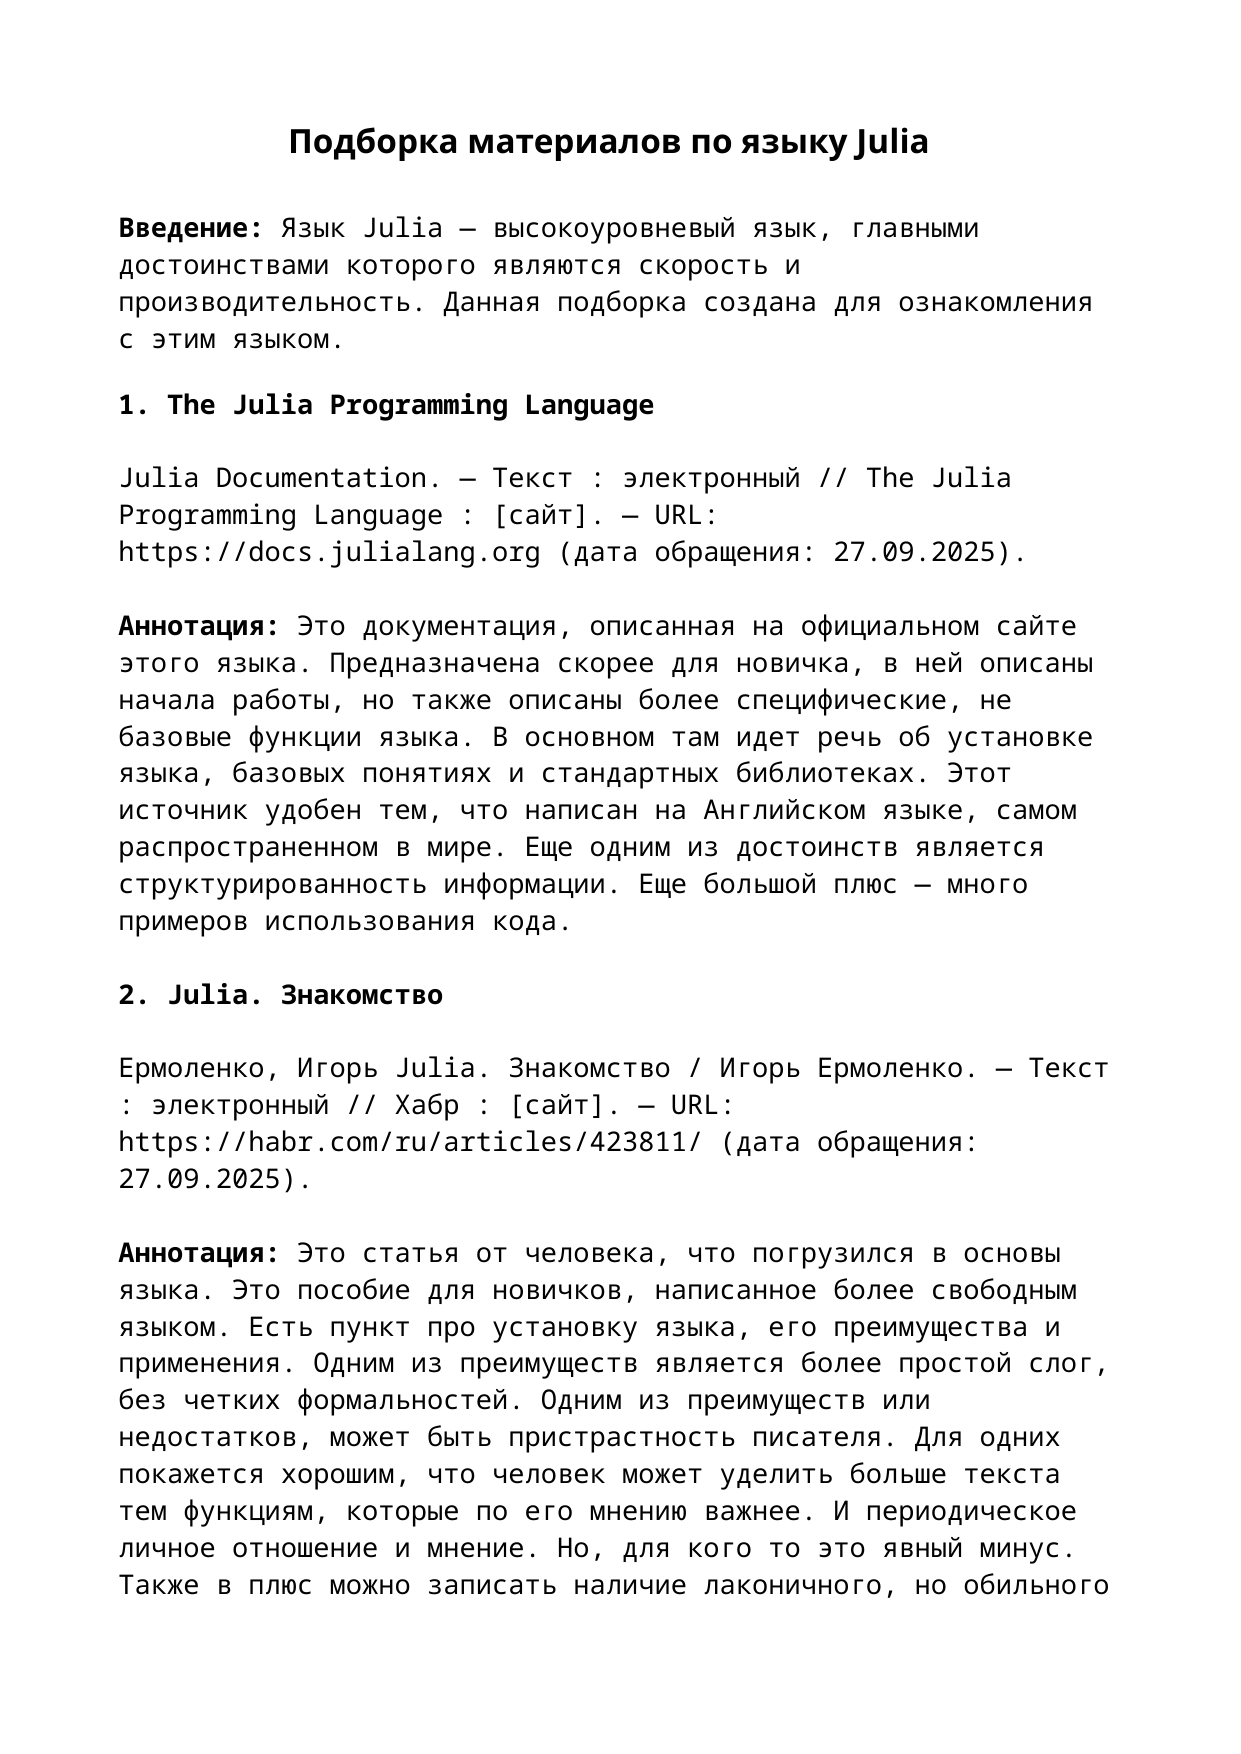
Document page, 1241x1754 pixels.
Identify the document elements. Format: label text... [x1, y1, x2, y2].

text Аннотация: Это статья от человека, что погрузился в основы языка. Это пособие для новичков, написанное более свободным языком. Есть пункт про установку языка, его преимущества и применения. Одним из преимуществ является более простой слог, без четких формальностей. Одним из преимуществ или недостатков, может быть пристрастность писателя. Для одних покажется хорошим, что человек может уделить больше текста тем функциям, которые по его мнению важнее. И периодическое личное отношение и мнение. Но, для кого то это явный минус. Также в плюс можно записать наличие лаконичного, но обильного [118, 1233, 1122, 1602]
text 2. Julia. Знакомство [118, 975, 1122, 1012]
text Ермоленко, Игорь Julia. Знакомство / Игорь Ермоленко. — Текст : электронный // Хабр : [сайт]. — URL: https://habr.com/ru/articles/423811/ (дата обращения: 27.09.2025). [118, 1049, 1122, 1196]
text Julia Documentation. — Текст : электронный // The Julia Programming Language : [сайт]. — URL: https://docs.julialang.org (дата обращения: 27.09.2025). [118, 459, 1122, 569]
text Введение: Язык Julia — высокоуровневый язык, главными достоинствами которого являются скорость и производительность. Данная подборка создана для ознакомления с этим языком. [118, 209, 1122, 356]
text Подборка материалов по языку Julia [118, 118, 1122, 163]
text Аннотация: Это документация, описанная на официальном сайте этого языка. Предназначена скорее для новичка, в ней описаны начала работы, но также описаны более специфические, не базовые функции языка. В основном там идет речь об установке языка, базовых понятиях и стандартных библиотеках. Этот источник удобен тем, что написан на Английском языке, самом распространенном в мире. Еще одним из достоинств является структурированность информации. Еще большой плюс — много примеров использования кода. [118, 606, 1122, 938]
text 1. The Julia Programming Language [118, 385, 1122, 422]
